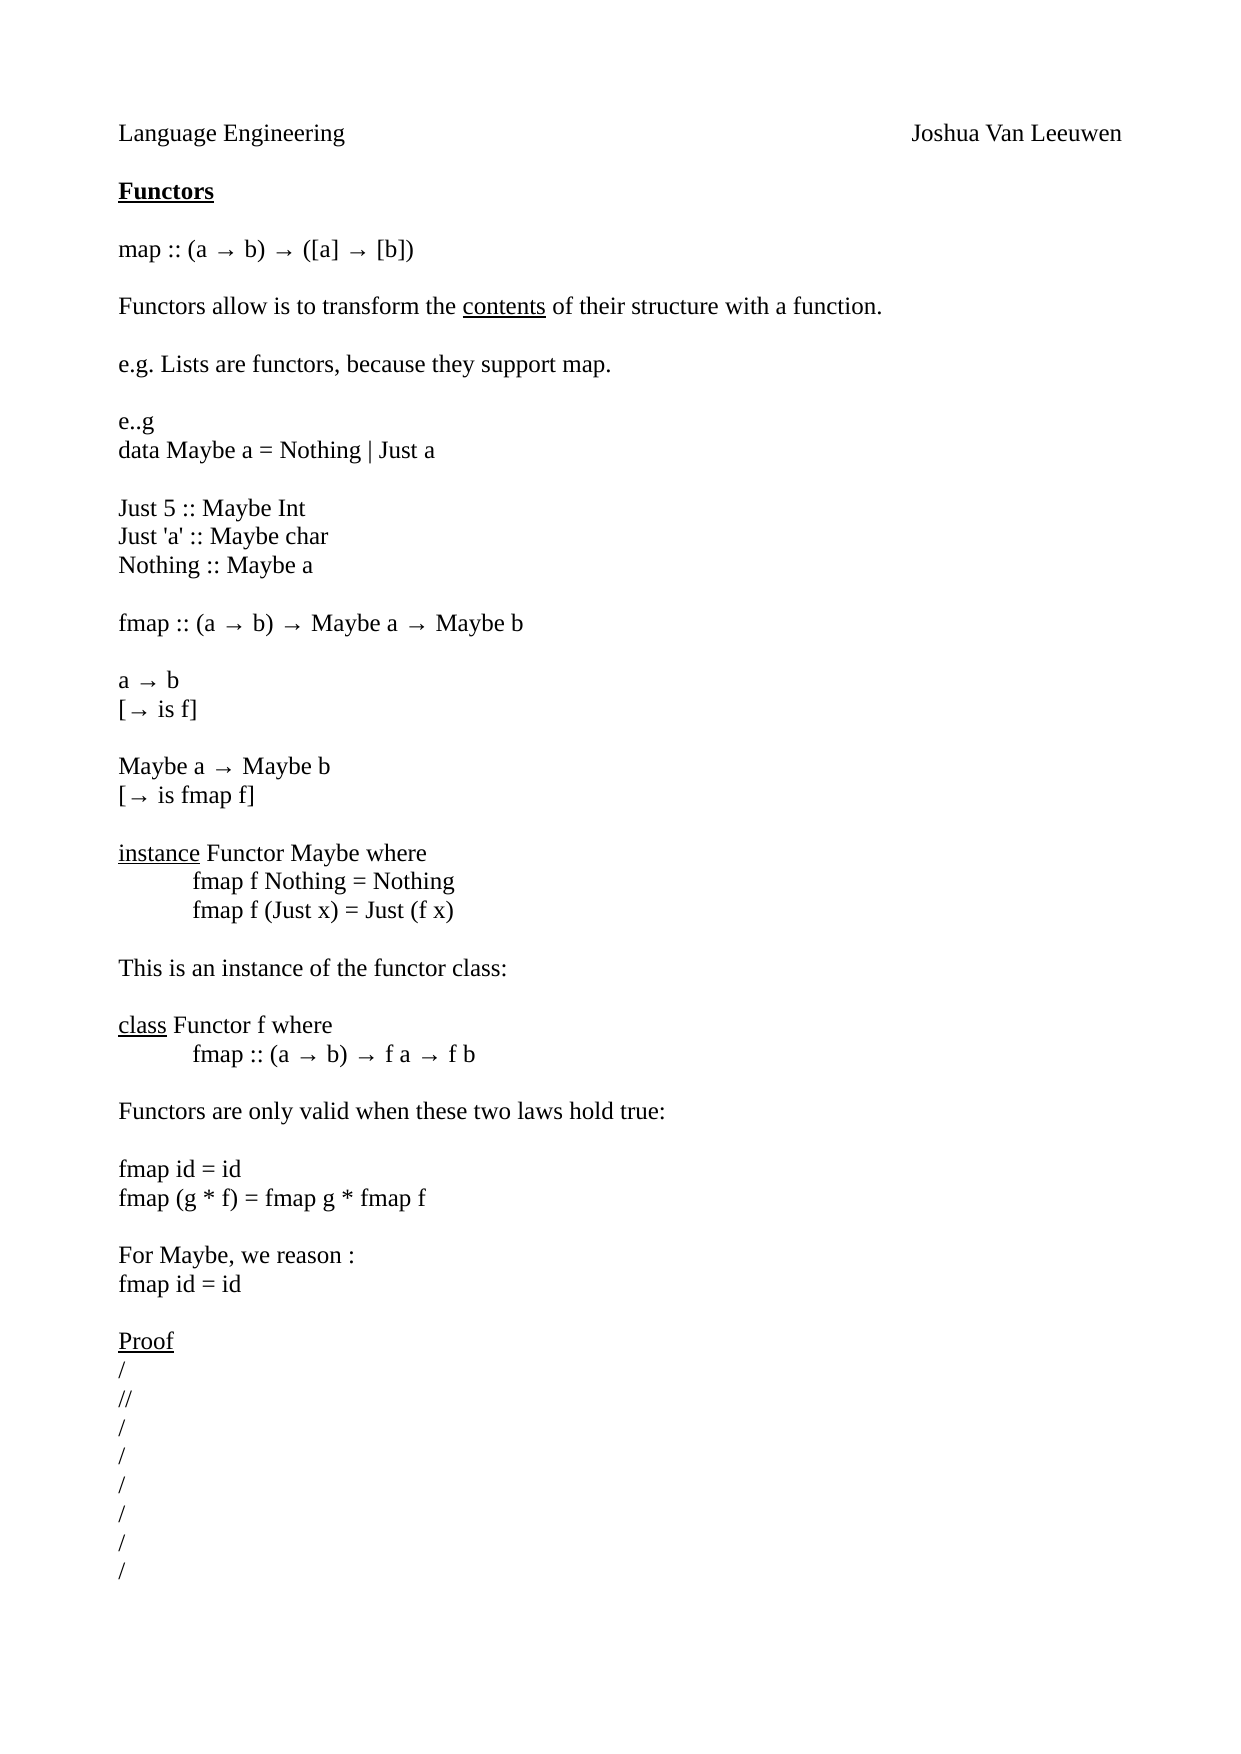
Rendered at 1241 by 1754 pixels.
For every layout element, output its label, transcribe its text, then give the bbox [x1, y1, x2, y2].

text fmap :: (a → b) → f a → f b [118, 1039, 1122, 1068]
text data Maybe a = Nothing | Just a [118, 435, 1122, 464]
text a → b [118, 665, 1122, 694]
text fmap f (Just x) = Just (f x) [118, 895, 1122, 924]
text Just 5 :: Maybe Int [118, 493, 1122, 521]
text fmap (g * f) = fmap g * fmap f [118, 1183, 1122, 1211]
text [→ is f] [118, 694, 1122, 723]
text Maybe a → Maybe b [118, 751, 1122, 780]
text Just 'a' :: Maybe char [118, 521, 1122, 550]
text e.g. Lists are functors, because they support map. [118, 349, 1122, 378]
text Nothing :: Maybe a [118, 550, 1122, 579]
text instance Functor Maybe where [118, 838, 1122, 866]
text fmap id = id [118, 1269, 1122, 1298]
text / [118, 1556, 1122, 1585]
text fmap f Nothing = Nothing [118, 866, 1122, 895]
text / [118, 1413, 1122, 1441]
text e..g [118, 406, 1122, 435]
text / [118, 1441, 1122, 1470]
text For Maybe, we reason : [118, 1240, 1122, 1269]
text // [118, 1384, 1122, 1413]
text fmap :: (a → b) → Maybe a → Maybe b [118, 608, 1122, 636]
text Proof [118, 1326, 1122, 1355]
text map :: (a → b) → ([a] → [b]) [118, 234, 1122, 263]
text This is an instance of the functor class: [118, 953, 1122, 1010]
text / [118, 1355, 1122, 1384]
text class Functor f where [118, 1010, 1122, 1039]
text [→ is fmap f] [118, 780, 1122, 809]
text / [118, 1528, 1122, 1556]
text fmap id = id [118, 1154, 1122, 1183]
text Functors [118, 176, 1122, 205]
text / [118, 1499, 1122, 1528]
text / [118, 1470, 1122, 1499]
text Functors allow is to transform the contents of their structure with a function. [118, 291, 1122, 320]
text Functors are only valid when these two laws hold true: [118, 1096, 1122, 1125]
